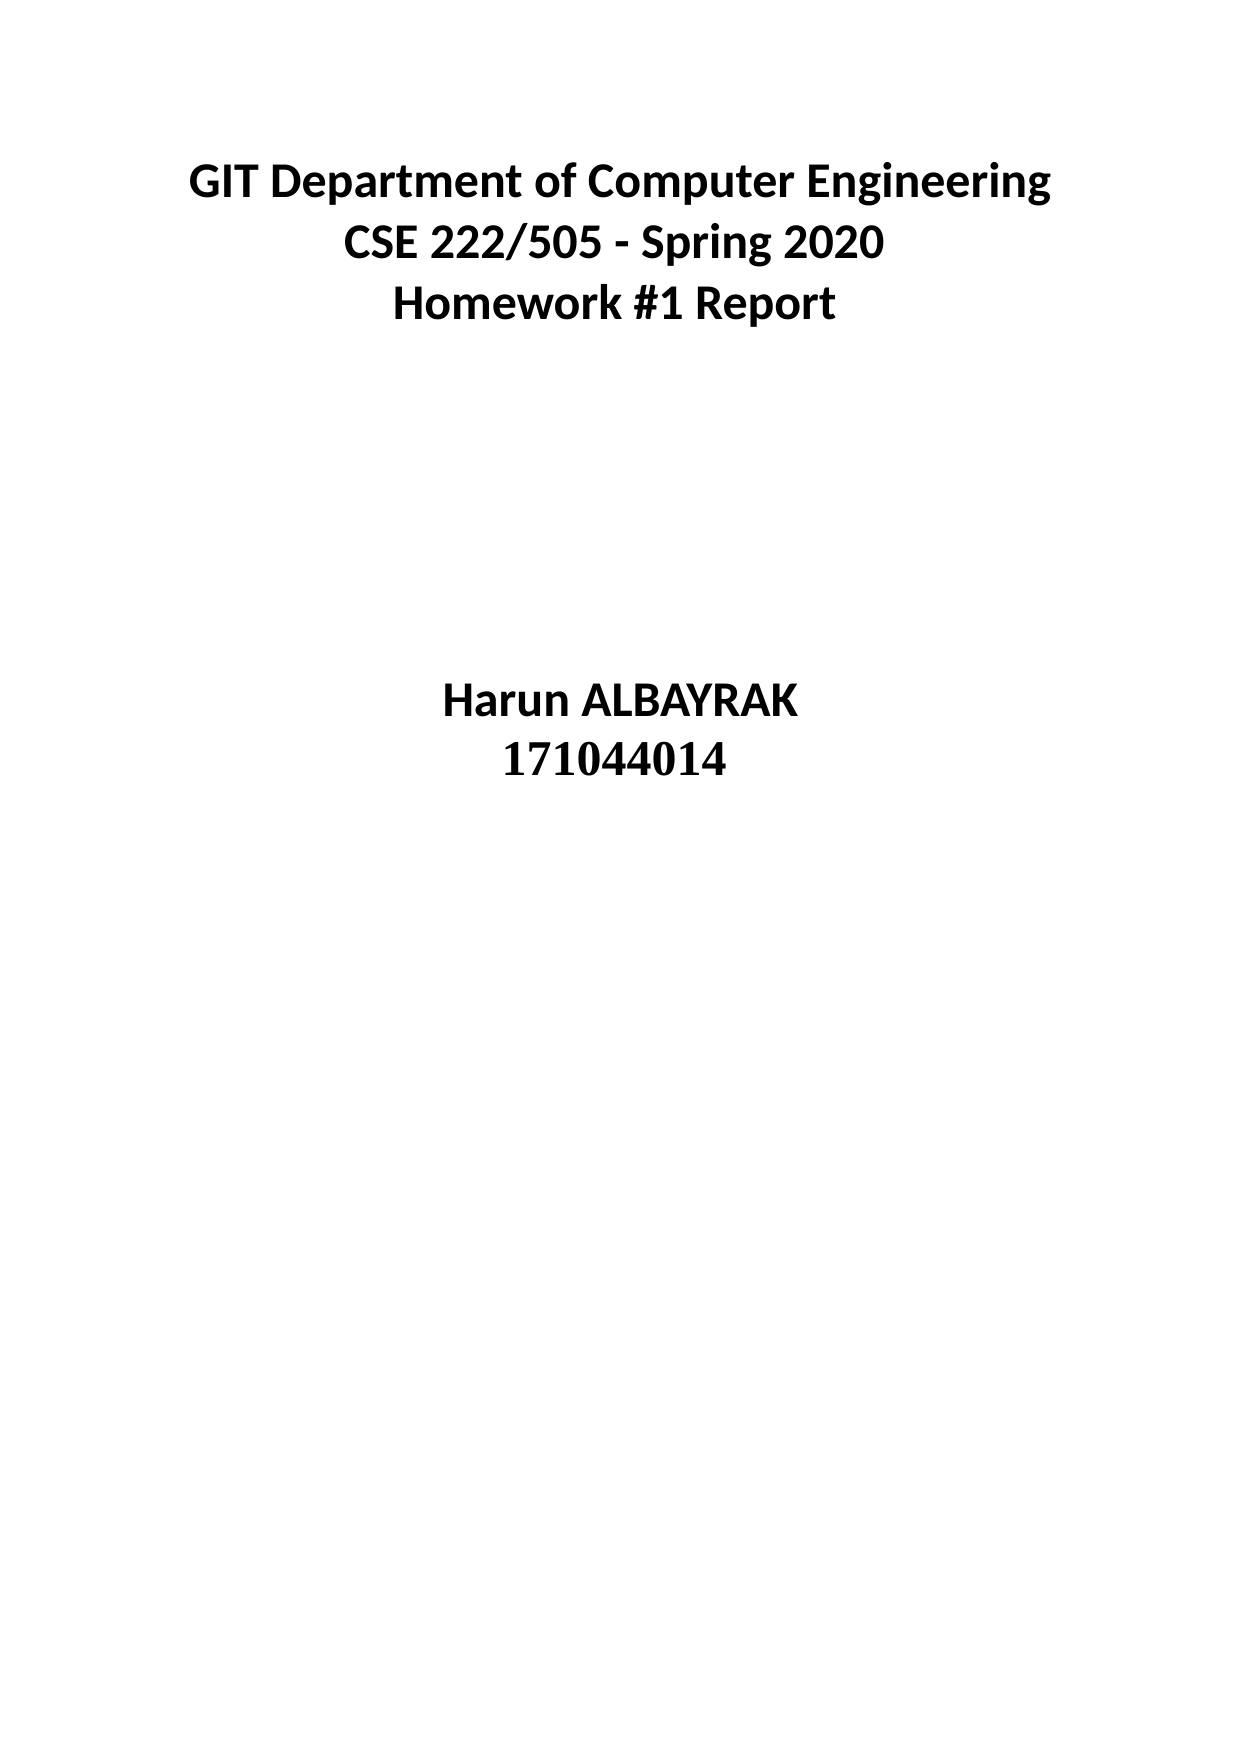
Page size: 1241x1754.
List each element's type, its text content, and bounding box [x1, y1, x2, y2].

text 171044014 [118, 729, 1122, 786]
text CSE 222/505 - Spring 2020 [118, 210, 1122, 271]
text Homework #1 Report [118, 271, 1122, 332]
text Harun ALBAYRAK [118, 668, 1122, 729]
text GIT Department of Computer Engineering [118, 149, 1122, 210]
